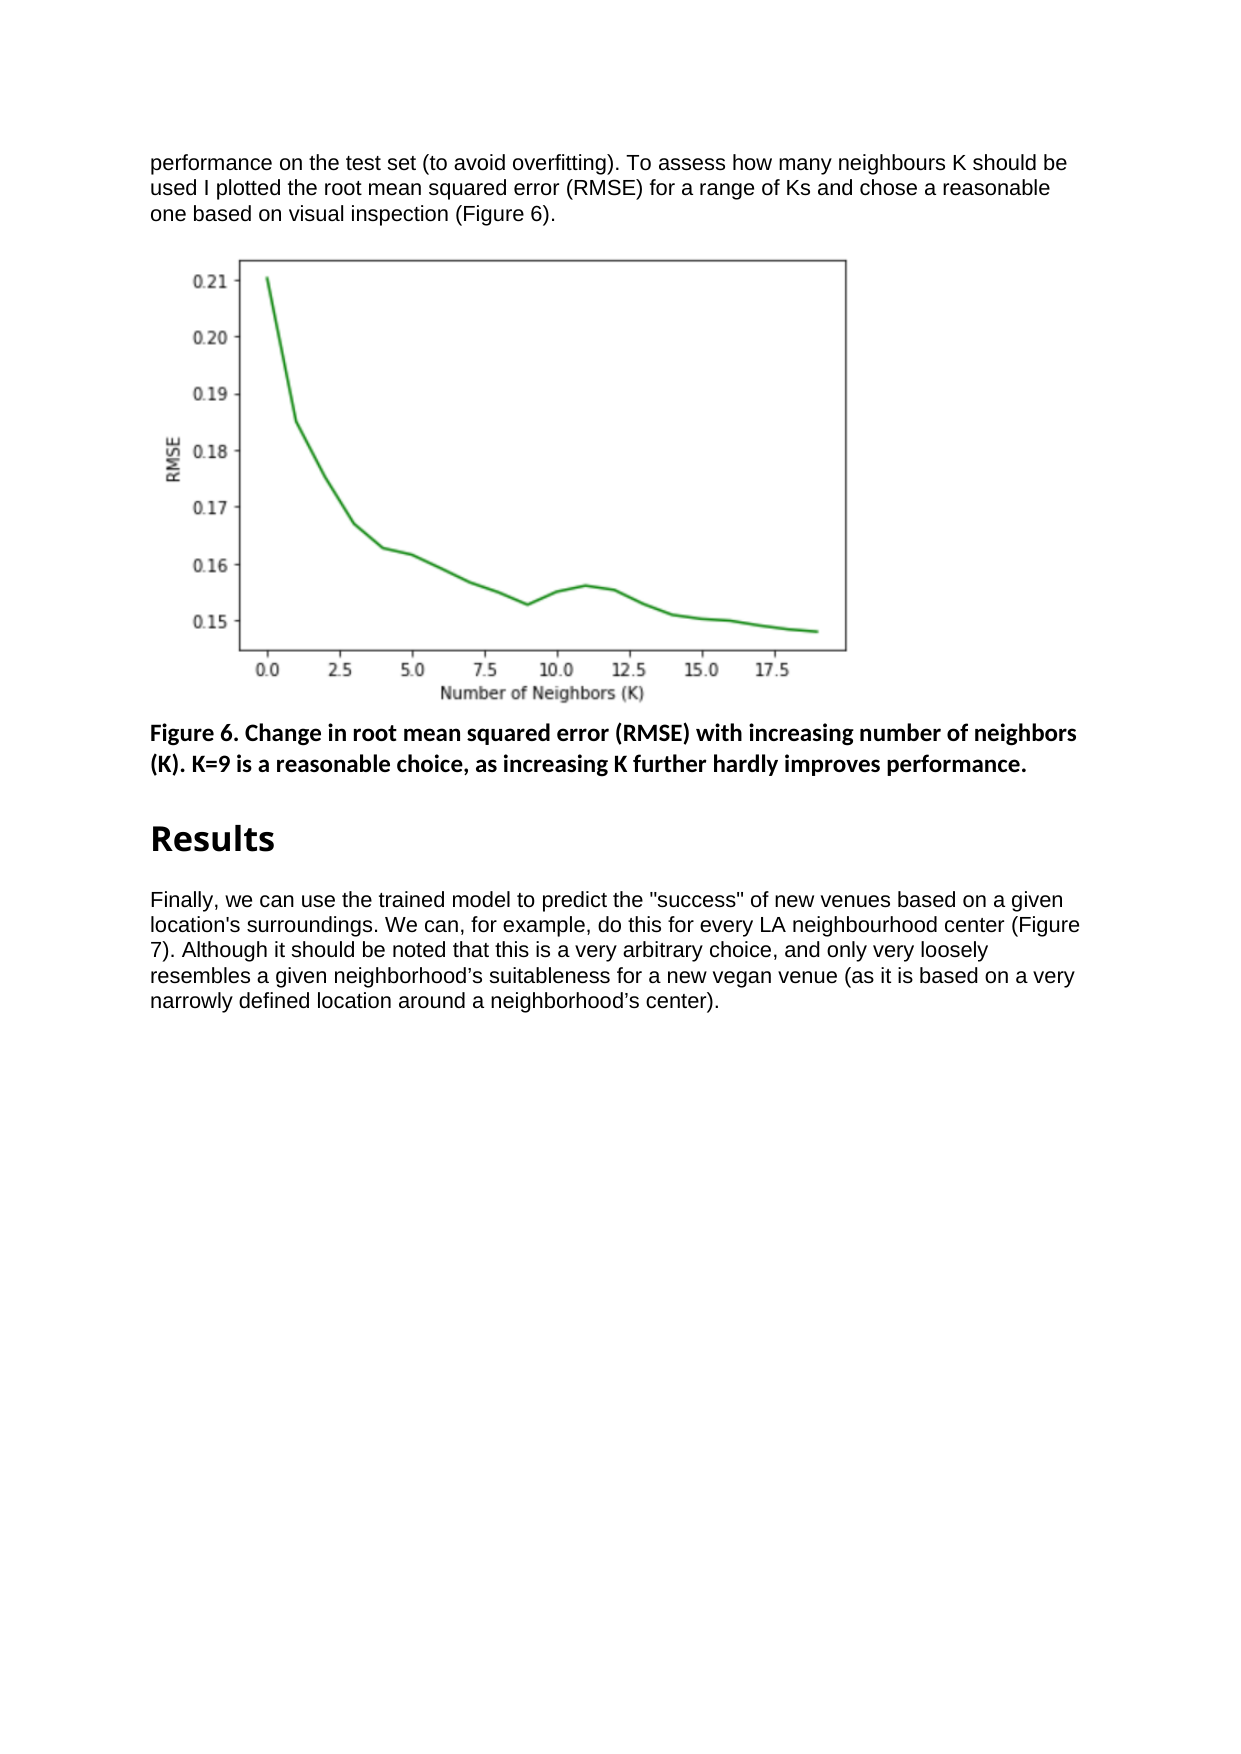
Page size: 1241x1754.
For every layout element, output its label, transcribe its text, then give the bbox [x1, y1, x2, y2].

text Figure 6. Change in root mean squared error (RMSE) with increasing number of neighbors (K). K=9 is a reasonable choice, as increasing K further hardly improves performance. [150, 717, 1090, 778]
text performance on the test set (to avoid overfitting). To assess how many neighbours K should be used I plotted the root mean squared error (RMSE) for a range of Ks and chose a reasonable one based on visual inspection (Figure 6). [150, 150, 1090, 226]
subtitle Results [150, 815, 1090, 862]
text Finally, we can use the trained model to predict the "success" of new venues based on a given location's surroundings. We can, for example, do this for every LA neighbourhood center (Figure 7). Although it should be noted that this is a very arbitrary choice, and only very loosely resembles a given neighborhood’s suitableness for a new vegan venue (as it is based on a very narrowly defined location around a neighborhood’s center). [150, 887, 1090, 1013]
